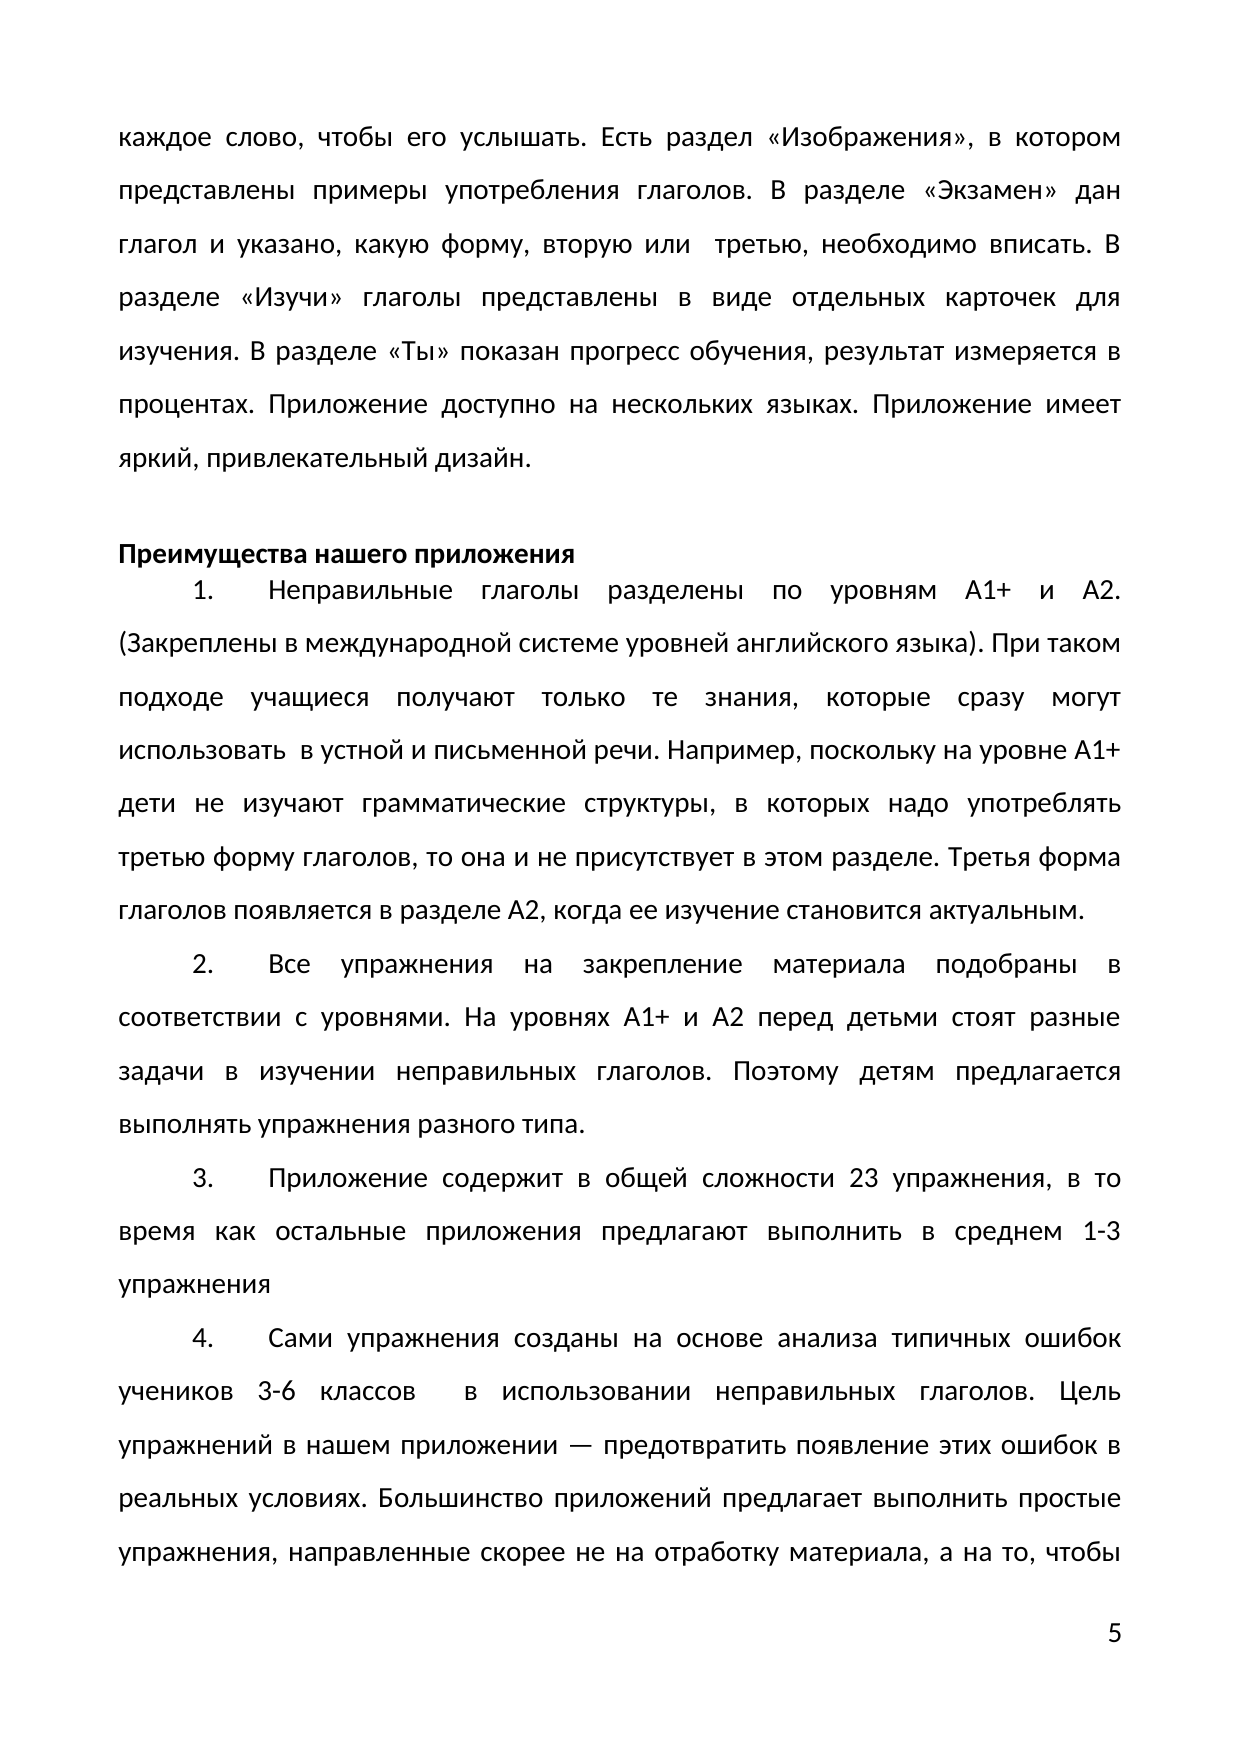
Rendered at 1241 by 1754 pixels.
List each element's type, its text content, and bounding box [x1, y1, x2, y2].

list Приложение содержит в общей сложности 23 упражнения, в то время как остальные приложения предлагают выполнить в среднем 1-3 упражнения [118, 1159, 1122, 1301]
list каждое слово, чтобы его услышать. Есть раздел «Изображения», в котором представлены примеры употребления глаголов. В разделе «Экзамен» дан глагол и указано, какую форму, вторую или третью, необходимо вписать. В разделе «Изучи» глаголы представлены в виде отдельных карточек для изучения. В разделе «Ты» показан прогресс обучения, результат измеряется в процентах. Приложение доступно на нескольких языках. Приложение имеет яркий, привлекательный дизайн. [118, 118, 1122, 474]
list Неправильные глаголы разделены по уровням А1+ и А2. (Закреплены в международной системе уровней английского языка). При таком подходе учащиеся получают только те знания, которые сразу могут использовать в устной и письменной речи. Например, поскольку на уровне А1+ дети не изучают грамматические структуры, в которых надо употреблять третью форму глаголов, то она и не присутствует в этом разделе. Третья форма глаголов появляется в разделе А2, когда ее изучение становится актуальным. [118, 571, 1122, 927]
list Все упражнения на закрепление материала подобраны в соответствии с уровнями. На уровнях А1+ и А2 перед детьми стоят разные задачи в изучении неправильных глаголов. Поэтому детям предлагается выполнять упражнения разного типа. [118, 945, 1122, 1141]
list Сами упражнения созданы на основе анализа типичных ошибок учеников 3-6 классов в использовании неправильных глаголов. Цель упражнений в нашем приложении — предотвратить появление этих ошибок в реальных условиях. Большинство приложений предлагает выполнить простые упражнения, направленные скорее не на отработку материала, а на то, чтобы [118, 1319, 1122, 1568]
subtitle Преимущества нашего приложения [118, 535, 1122, 571]
